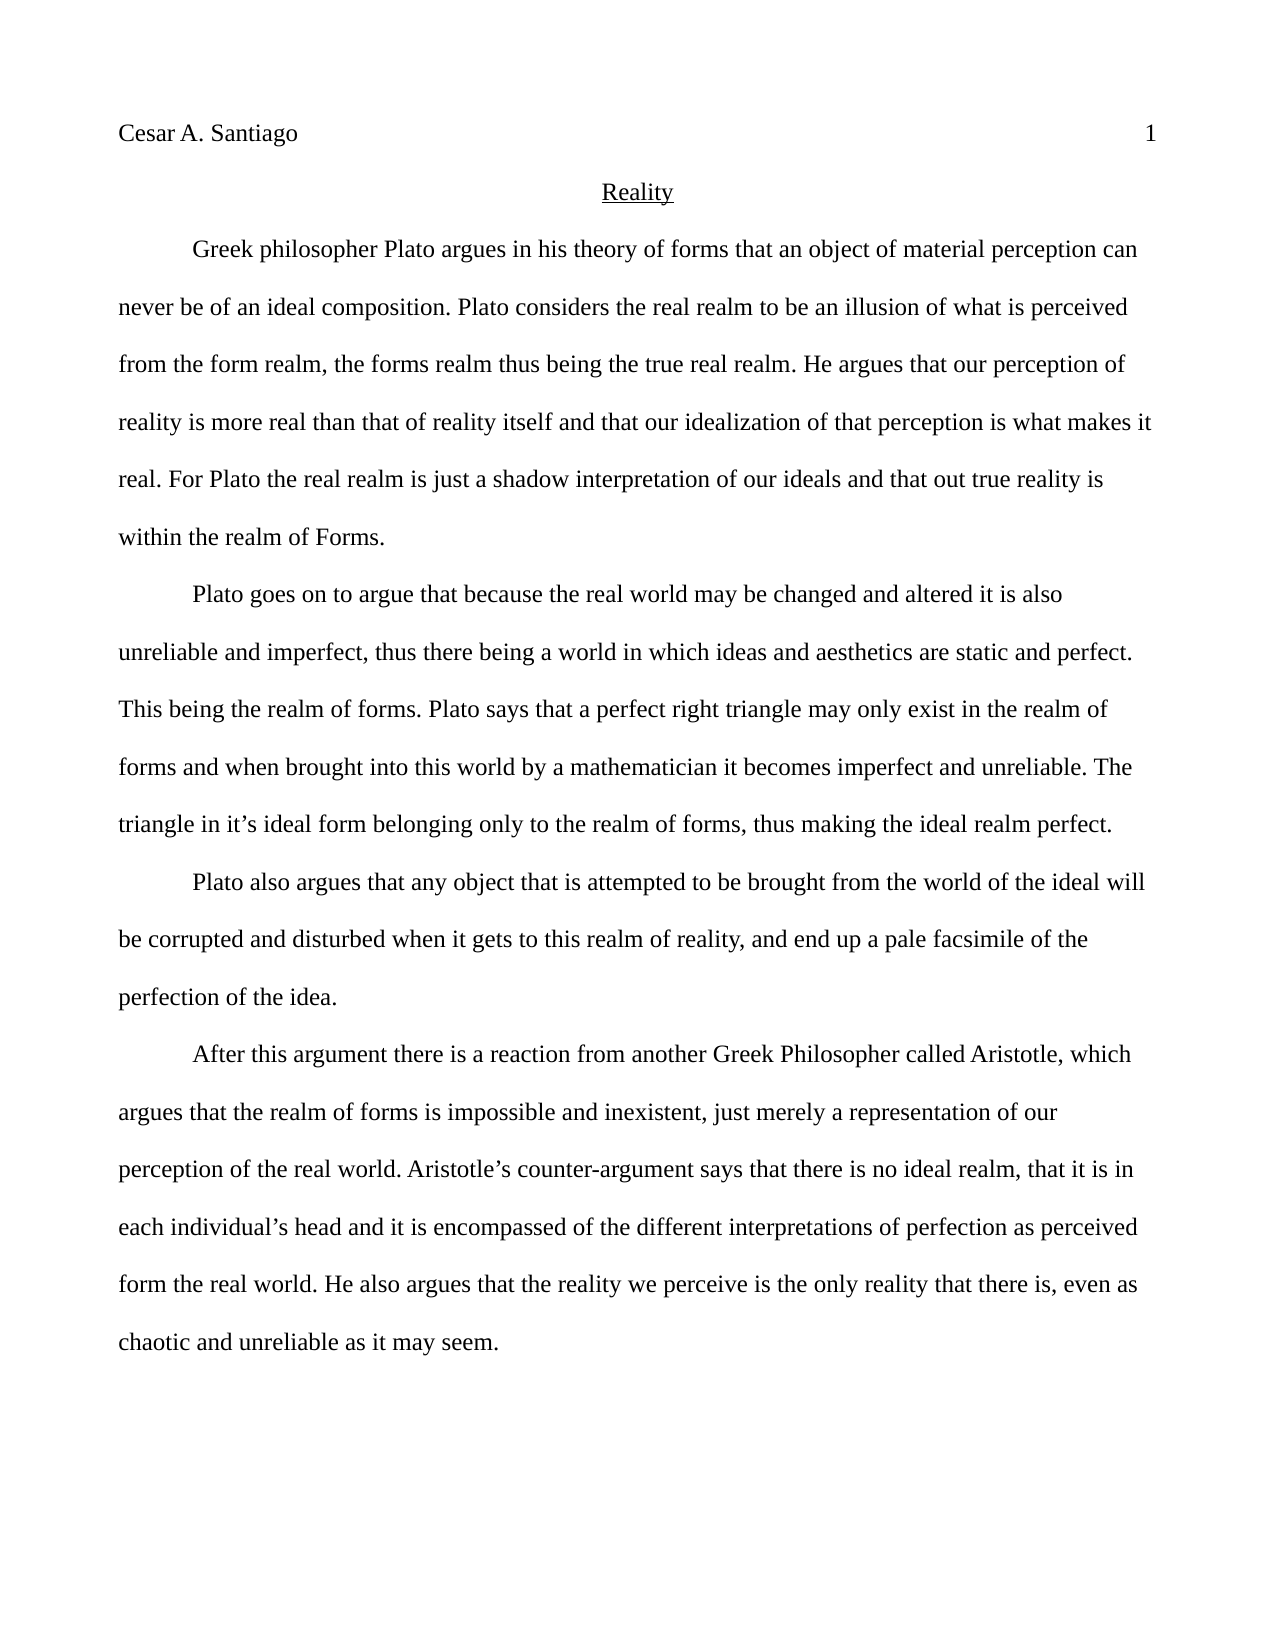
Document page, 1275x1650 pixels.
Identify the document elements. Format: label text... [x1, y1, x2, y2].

text After this argument there is a reaction from another Greek Philosopher called Aristotle, which argues that the realm of forms is impossible and inexistent, just merely a representation of our perception of the real world. Aristotle’s counter-argument says that there is no ideal realm, that it is in each individual’s head and it is encompassed of the different interpretations of perfection as perceived form the real world. He also argues that the reality we perceive is the only reality that there is, even as chaotic and unreliable as it may seem. [118, 1039, 1157, 1356]
text Plato also argues that any object that is attempted to be brought from the world of the ideal will be corrupted and disturbed when it gets to this realm of reality, and end up a pale facsimile of the perfection of the idea. [118, 867, 1157, 1011]
text Reality [118, 177, 1157, 206]
text Greek philosopher Plato argues in his theory of forms that an object of material perception can never be of an ideal composition. Plato considers the real realm to be an illusion of what is perceived from the form realm, the forms realm thus being the true real realm. He argues that our perception of reality is more real than that of reality itself and that our idealization of that perception is what makes it real. For Plato the real realm is just a shadow interpretation of our ideals and that out true reality is within the realm of Forms. [118, 234, 1157, 551]
text Plato goes on to argue that because the real world may be changed and altered it is also unreliable and imperfect, thus there being a world in which ideas and aesthetics are static and perfect. This being the realm of forms. Plato says that a perfect right triangle may only exist in the realm of forms and when brought into this world by a mathematician it becomes imperfect and unreliable. The triangle in it’s ideal form belonging only to the realm of forms, thus making the ideal realm perfect. [118, 579, 1157, 838]
